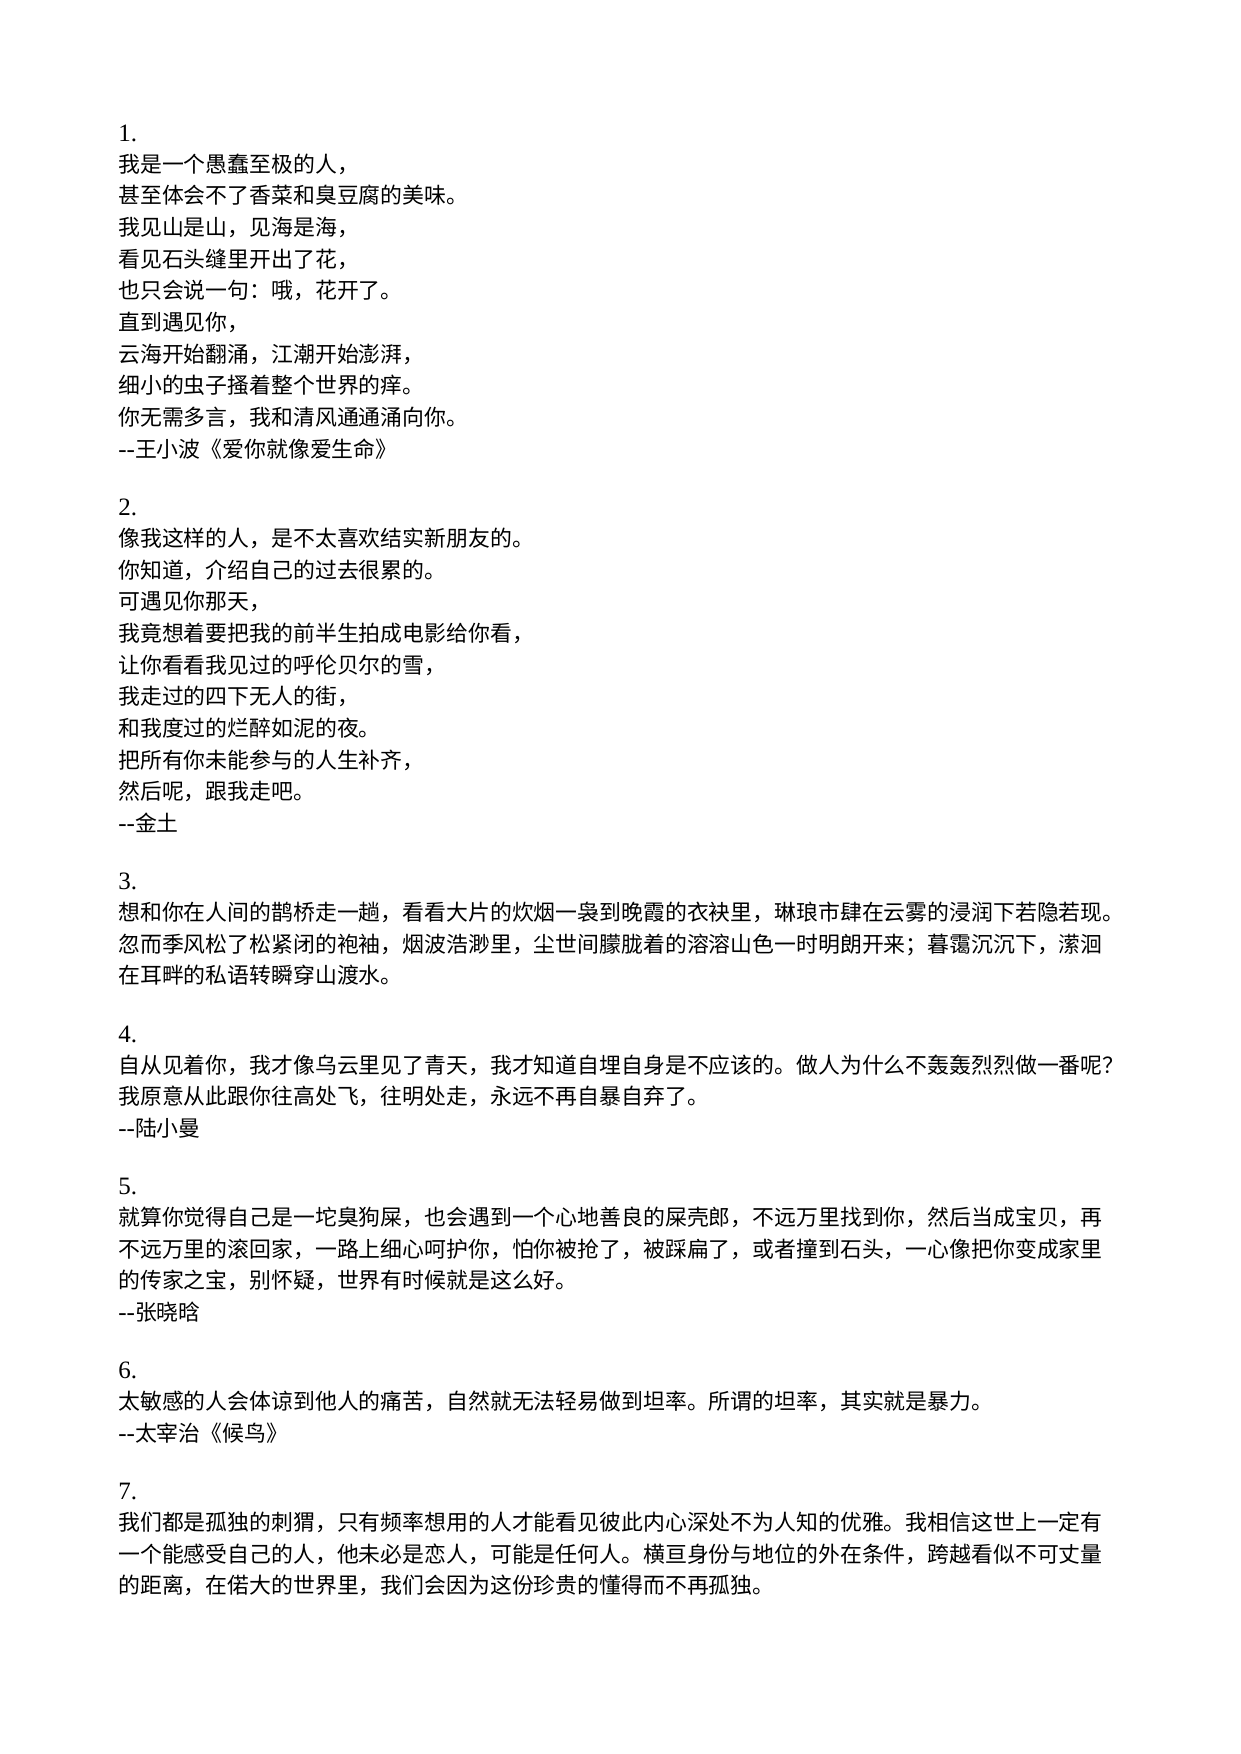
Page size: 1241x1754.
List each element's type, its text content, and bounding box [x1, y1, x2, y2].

text --金土 [118, 806, 1122, 838]
text 然后呢，跟我走吧。 [118, 774, 1122, 806]
text 让你看看我见过的呼伦贝尔的雪， [118, 648, 1122, 679]
text 4. [118, 1019, 1122, 1048]
text 我走过的四下无人的街， [118, 679, 1122, 711]
text 甚至体会不了香菜和臭豆腐的美味。 [118, 178, 1122, 210]
text 像我这样的人，是不太喜欢结实新朋友的。 [118, 521, 1122, 553]
text --太宰治《候鸟》 [118, 1416, 1122, 1448]
text 2. [118, 492, 1122, 521]
text 看见石头缝里开出了花， [118, 242, 1122, 273]
text 细小的虫子搔着整个世界的痒。 [118, 368, 1122, 400]
text --张晓晗 [118, 1295, 1122, 1327]
text 直到遇见你， [118, 305, 1122, 337]
text 你知道，介绍自己的过去很累的。 [118, 553, 1122, 584]
text 3. [118, 866, 1122, 895]
text 我是一个愚蠢至极的人， [118, 147, 1122, 178]
text 我们都是孤独的刺猬，只有频率想用的人才能看见彼此内心深处不为人知的优雅。我相信这世上一定有一个能感受自己的人，他未必是恋人，可能是任何人。横亘身份与地位的外在条件，跨越看似不可丈量的距离，在偌大的世界里，我们会因为这份珍贵的懂得而不再孤独。 [118, 1505, 1122, 1600]
text 自从见着你，我才像乌云里见了青天，我才知道自埋自身是不应该的。做人为什么不轰轰烈烈做一番呢？我原意从此跟你往高处飞，往明处走，永远不再自暴自弃了。 [118, 1048, 1122, 1111]
text --王小波《爱你就像爱生命》 [118, 432, 1122, 463]
text 你无需多言，我和清风通通涌向你。 [118, 400, 1122, 432]
text --陆小曼 [118, 1111, 1122, 1143]
text 就算你觉得自己是一坨臭狗屎，也会遇到一个心地善良的屎壳郎，不远万里找到你，然后当成宝贝，再不远万里的滚回家，一路上细心呵护你，怕你被抢了，被踩扁了，或者撞到石头，一心像把你变成家里的传家之宝，别怀疑，世界有时候就是这么好。 [118, 1200, 1122, 1295]
text 把所有你未能参与的人生补齐， [118, 743, 1122, 774]
text 6. [118, 1356, 1122, 1384]
text 5. [118, 1171, 1122, 1200]
text 我竟想着要把我的前半生拍成电影给你看， [118, 616, 1122, 648]
text 我见山是山，见海是海， [118, 210, 1122, 242]
text 可遇见你那天， [118, 584, 1122, 616]
text 云海开始翻涌，江潮开始澎湃， [118, 337, 1122, 368]
text 和我度过的烂醉如泥的夜。 [118, 711, 1122, 743]
text 忽而季风松了松紧闭的袍袖，烟波浩渺里，尘世间朦胧着的溶溶山色一时明朗开来；暮霭沉沉下，潆洄在耳畔的私语转瞬穿山渡水。 [118, 927, 1122, 990]
text 也只会说一句：哦，花开了。 [118, 273, 1122, 305]
text 7. [118, 1476, 1122, 1505]
text 1. [118, 118, 1122, 147]
text 想和你在人间的鹊桥走一趟，看看大片的炊烟一袅到晚霞的衣袂里，琳琅市肆在云雾的浸润下若隐若现。 [118, 895, 1122, 927]
text 太敏感的人会体谅到他人的痛苦，自然就无法轻易做到坦率。所谓的坦率，其实就是暴力。 [118, 1384, 1122, 1416]
